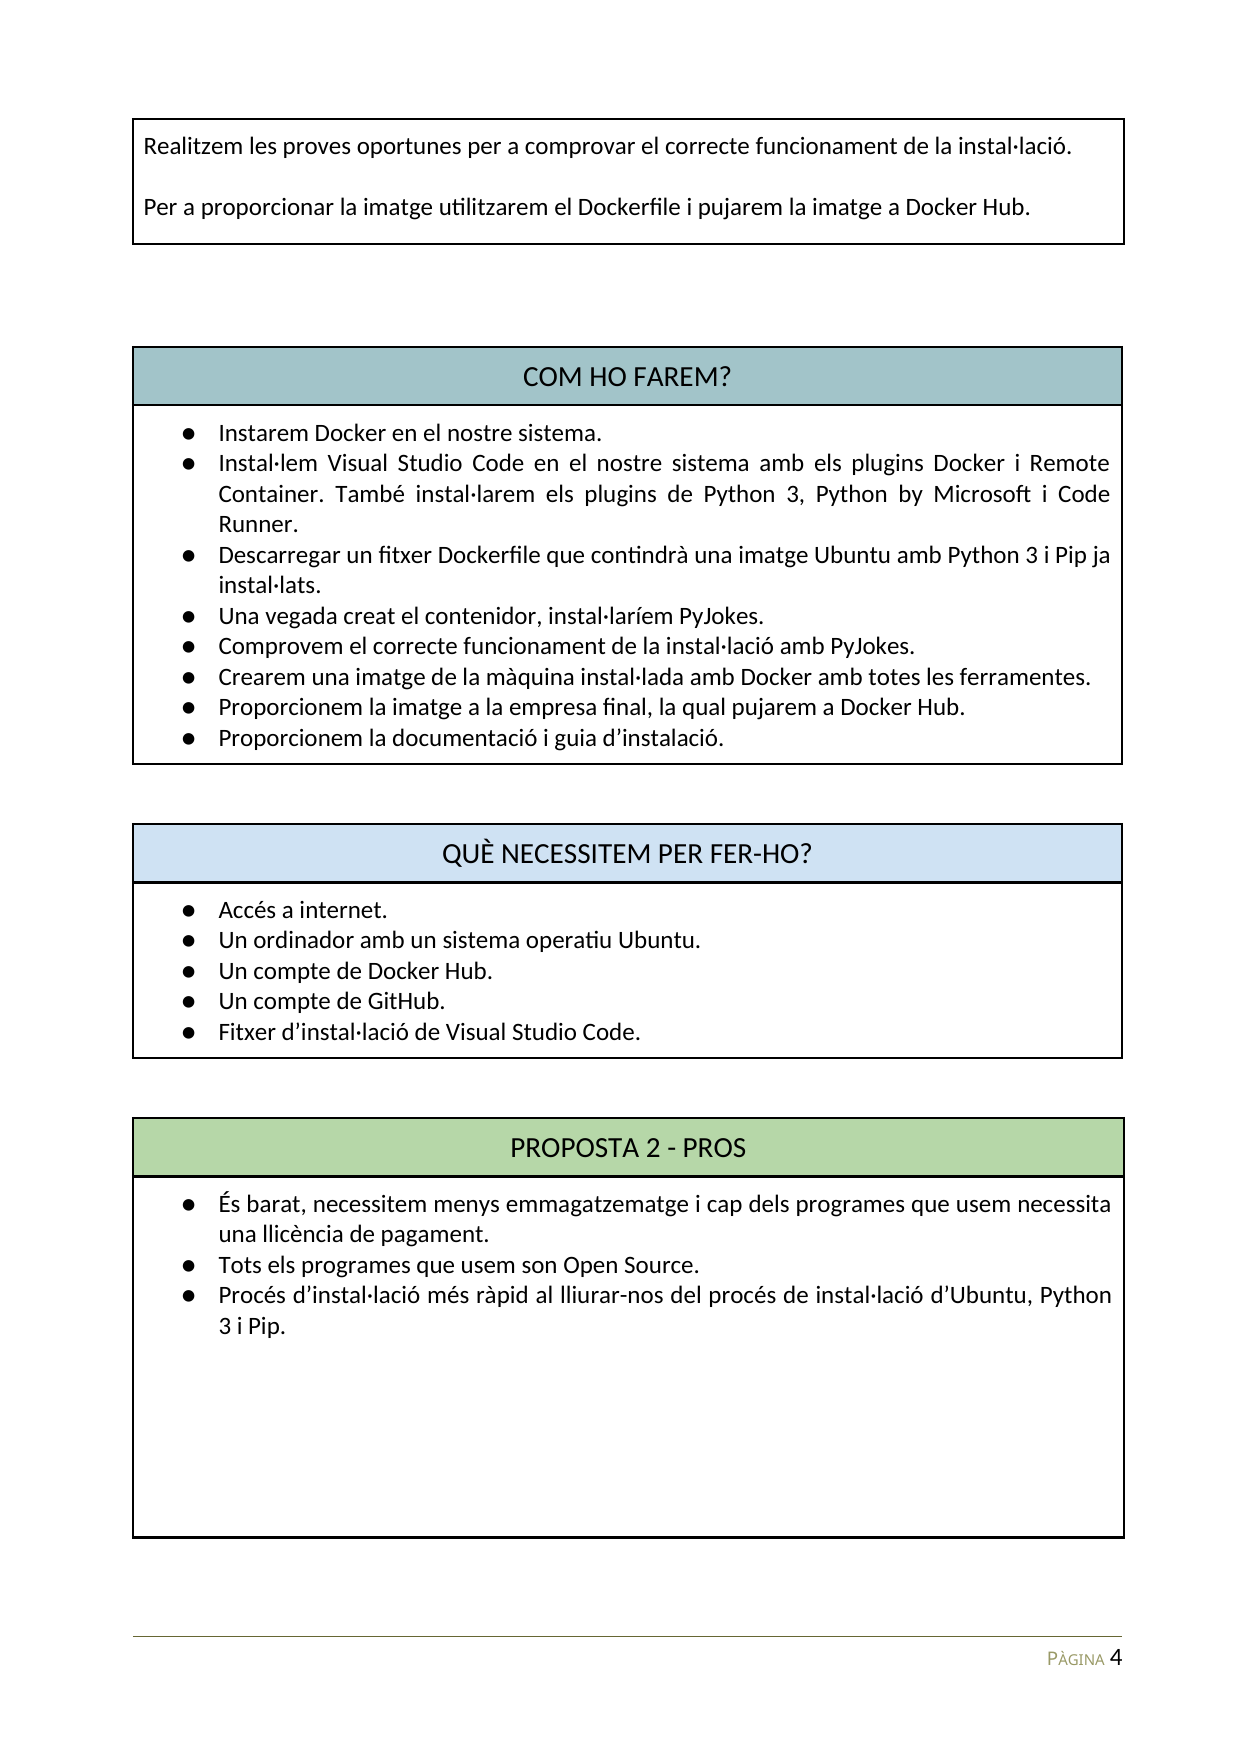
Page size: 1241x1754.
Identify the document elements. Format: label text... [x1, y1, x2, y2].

table_header PROPOSTA 2 - PROS [134, 1119, 1123, 1175]
table_cell Realitzem les proves oportunes per a comprovar el correcte funcionament de la instal·lació. Per a proporcionar la imatge utilitzarem el Dockerfile i pujarem la imatge a Docker Hub. [134, 120, 1123, 243]
table_cell És barat, necessitem menys emmagatzematge i cap dels programes que usem necessita una llicència de pagament. Tots els programes que usem son Open Source. Procés d’instal·lació més ràpid al lliurar-nos del procés de instal·lació d’Ubuntu, Python 3 i Pip. [134, 1178, 1123, 1536]
table_cell Instarem Docker en el nostre sistema. Instal·lem Visual Studio Code en el nostre sistema amb els plugins Docker i Remote Container. També instal·larem els plugins de Python 3, Python by Microsoft i Code Runner. Descarregar un fitxer Dockerfile que contindrà una imatge Ubuntu amb Python 3 i Pip ja instal·lats. Una vegada creat el contenidor, instal·laríem PyJokes. Comprovem el correcte funcionament de la instal·lació amb PyJokes. Crearem una imatge de la màquina instal·lada amb Docker amb totes les ferramentes. Proporcionem la imatge a la empresa final, la qual pujarem a Docker Hub. Proporcionem la documentació i guia d’instalació. [134, 406, 1121, 763]
table_header QUÈ NECESSITEM PER FER-HO? [134, 825, 1121, 881]
table_header COM HO FAREM? [134, 348, 1121, 404]
table_cell Accés a internet. Un ordinador amb un sistema operatiu Ubuntu. Un compte de Docker Hub. Un compte de GitHub. Fitxer d’instal·lació de Visual Studio Code. [134, 884, 1121, 1057]
